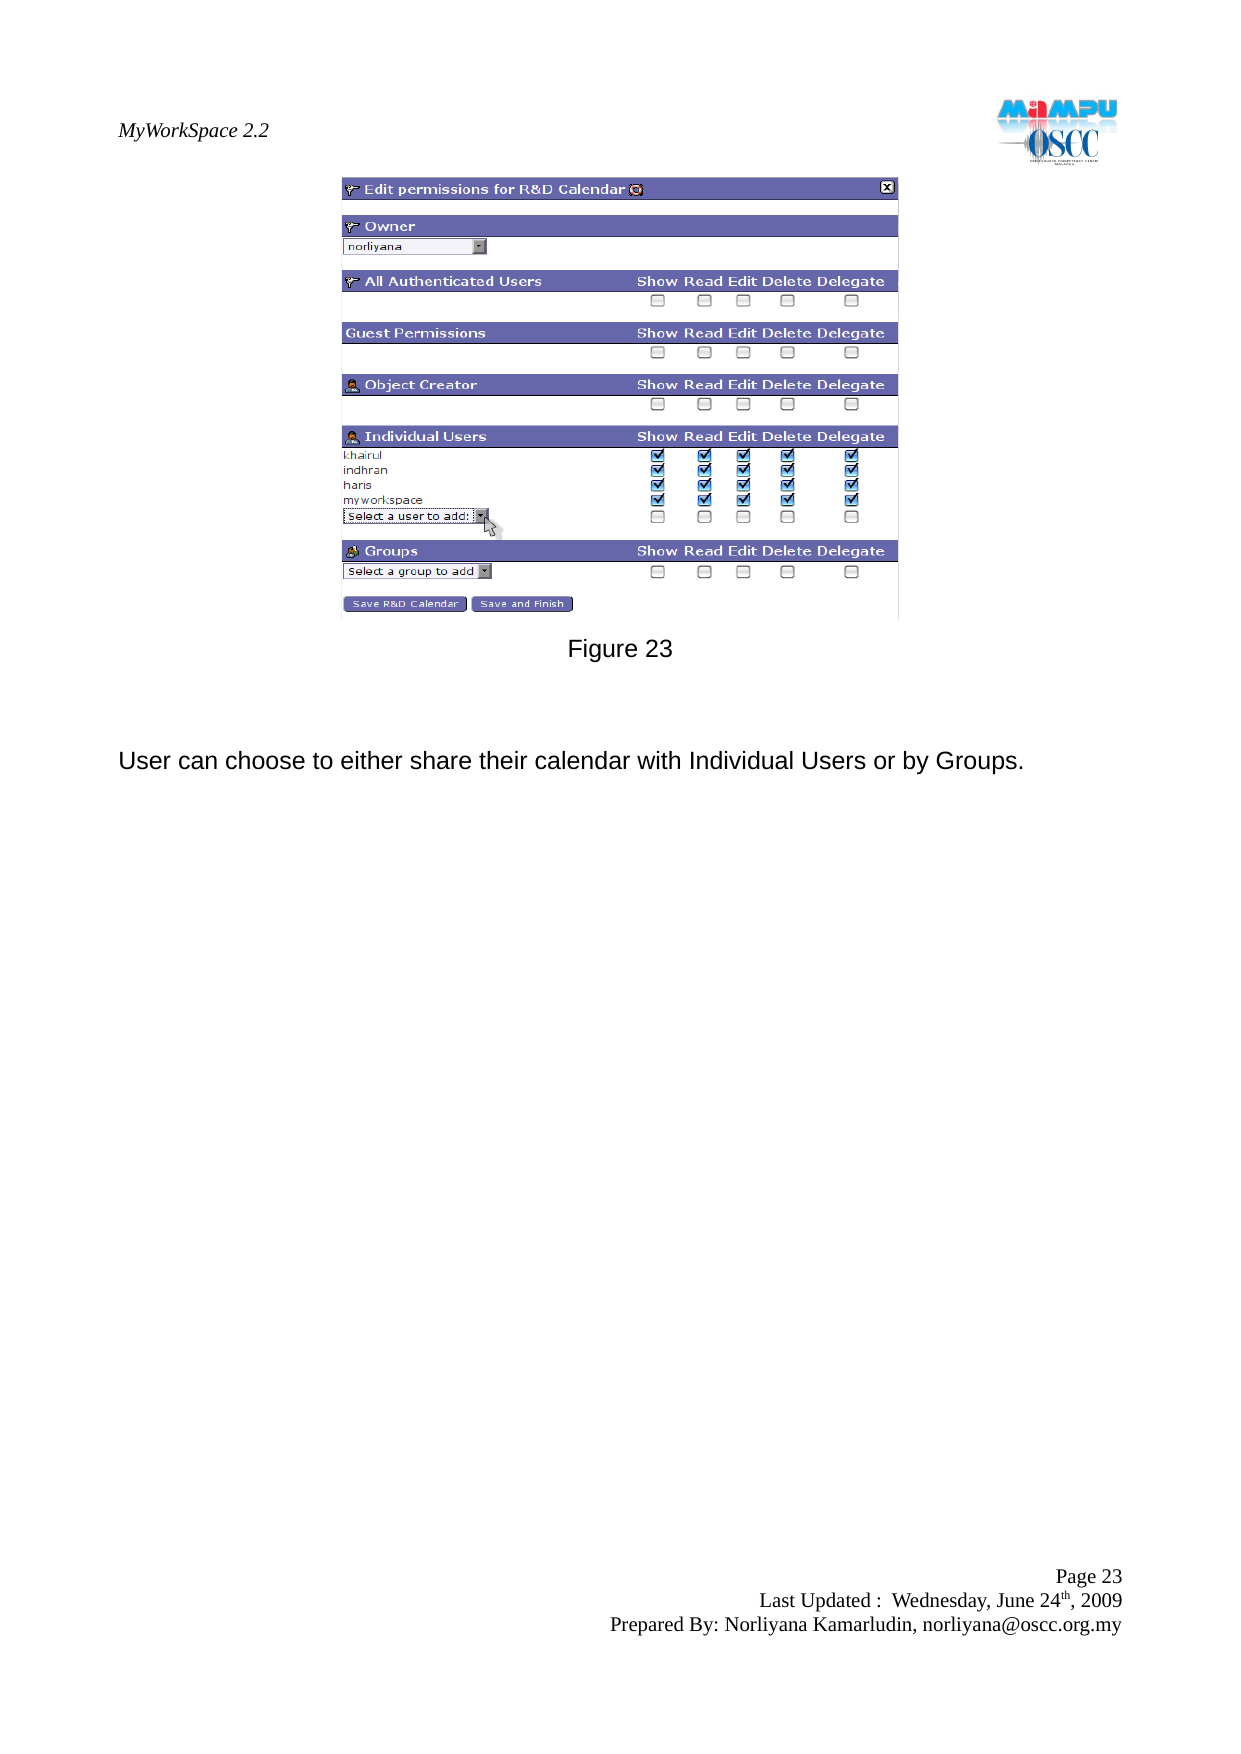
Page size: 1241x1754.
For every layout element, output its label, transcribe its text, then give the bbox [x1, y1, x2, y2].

picture [341, 177, 899, 620]
picture [996, 86, 1118, 166]
text User can choose to either share their calendar with Individual Users or by Groups. [118, 746, 1122, 774]
text Figure 23 [118, 177, 1122, 663]
